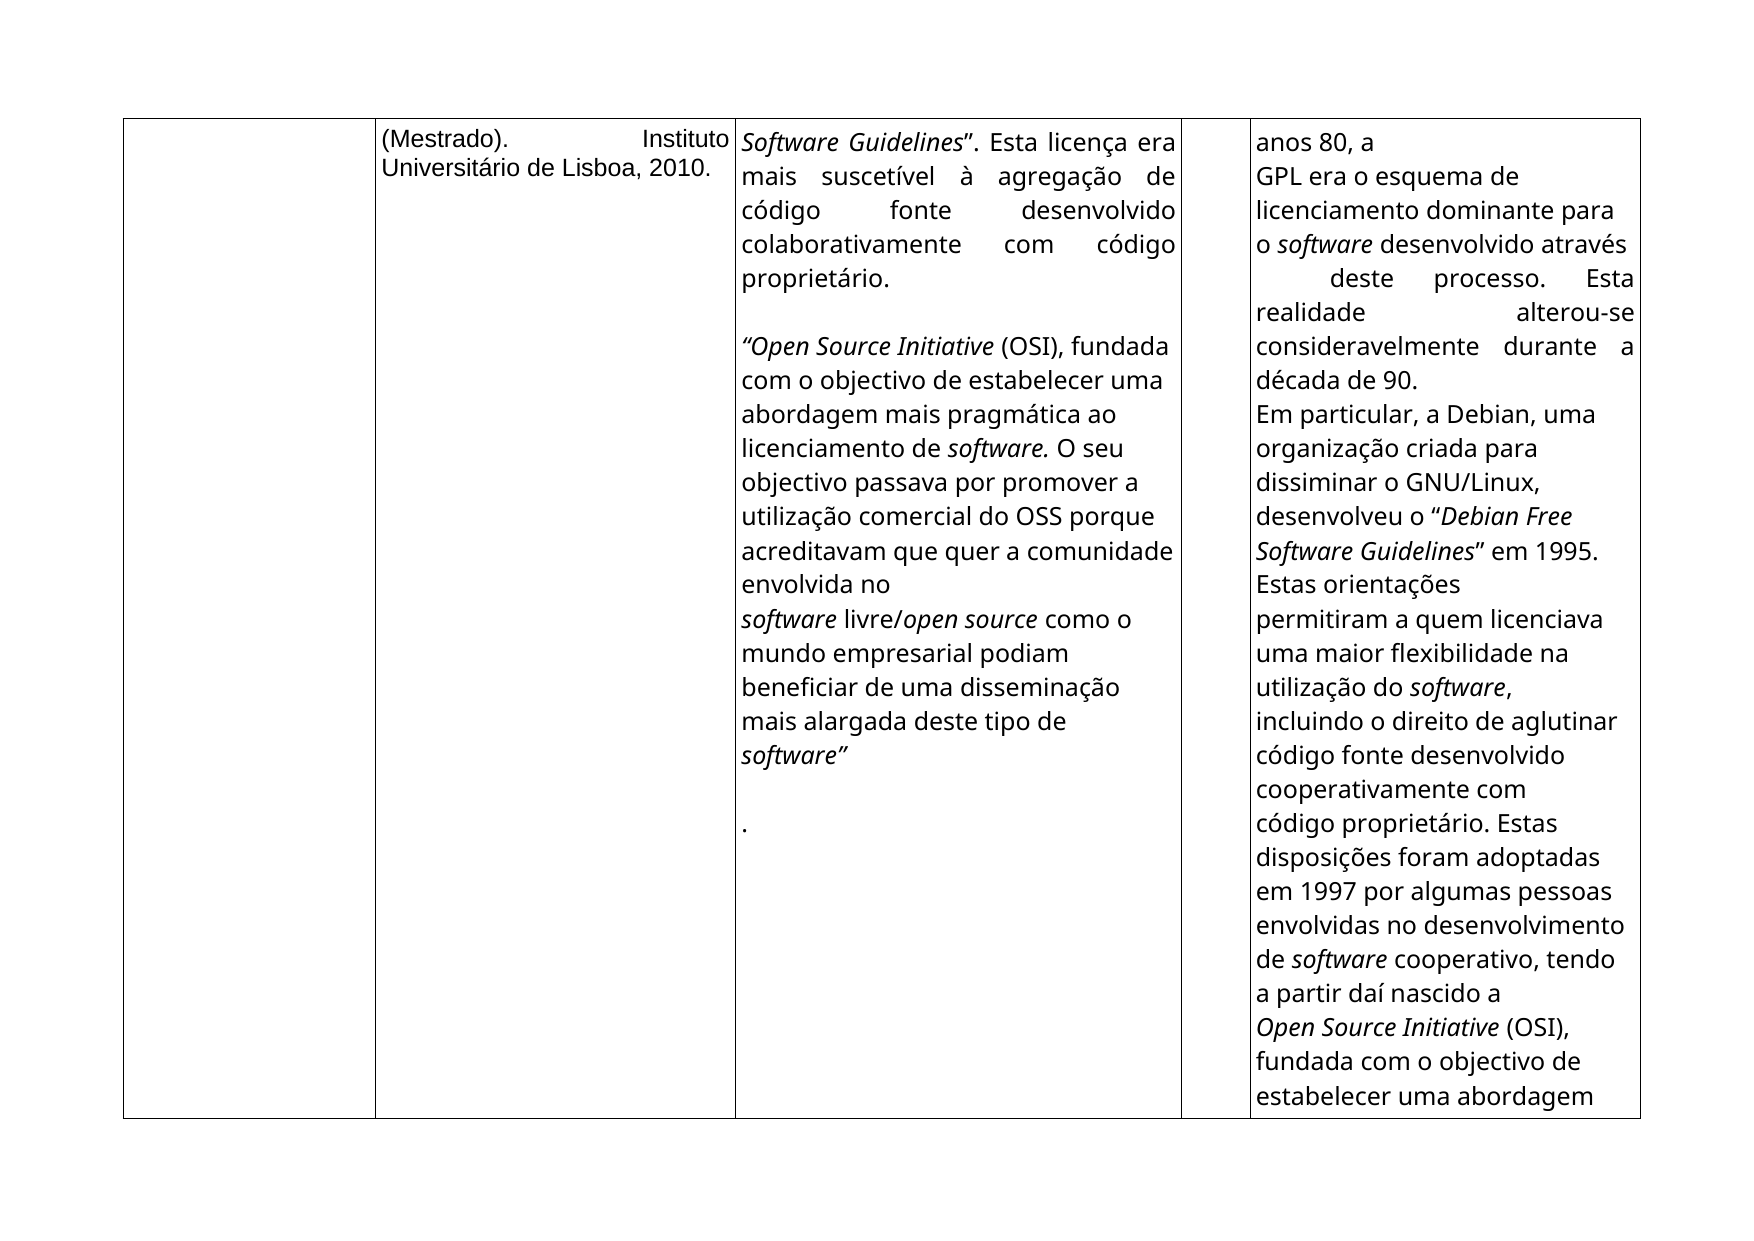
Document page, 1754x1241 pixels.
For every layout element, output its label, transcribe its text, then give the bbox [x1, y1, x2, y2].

table_cell (Mestrado). Instituto Universitário de Lisboa, 2010. [376, 119, 735, 1118]
table_cell [1182, 119, 1250, 1118]
table_cell Software Guidelines”. Esta licença era mais suscetível à agregação de código fonte desenvolvido colaborativamente com código proprietário. “Open Source Initiative (OSI), fundada com o objectivo de estabelecer uma abordagem mais pragmática ao licenciamento de software. O seu objectivo passava por promover a utilização comercial do OSS porque acreditavam que quer a comunidade envolvida no software livre/open source como o mundo empresarial podiam beneficiar de uma disseminação mais alargada deste tipo de software” . [736, 119, 1181, 1118]
table_cell [124, 119, 375, 1118]
table_cell anos 80, a GPL era o esquema de licenciamento dominante para o software desenvolvido através deste processo. Esta realidade alterou-se consideravelmente durante a década de 90. Em particular, a Debian, uma organização criada para dissiminar o GNU/Linux, desenvolveu o “Debian Free Software Guidelines” em 1995. Estas orientações permitiram a quem licenciava uma maior flexibilidade na utilização do software, incluindo o direito de aglutinar código fonte desenvolvido cooperativamente com código proprietário. Estas disposições foram adoptadas em 1997 por algumas pessoas envolvidas no desenvolvimento de software cooperativo, tendo a partir daí nascido a Open Source Initiative (OSI), fundada com o objectivo de estabelecer uma abordagem [1251, 119, 1640, 1118]
